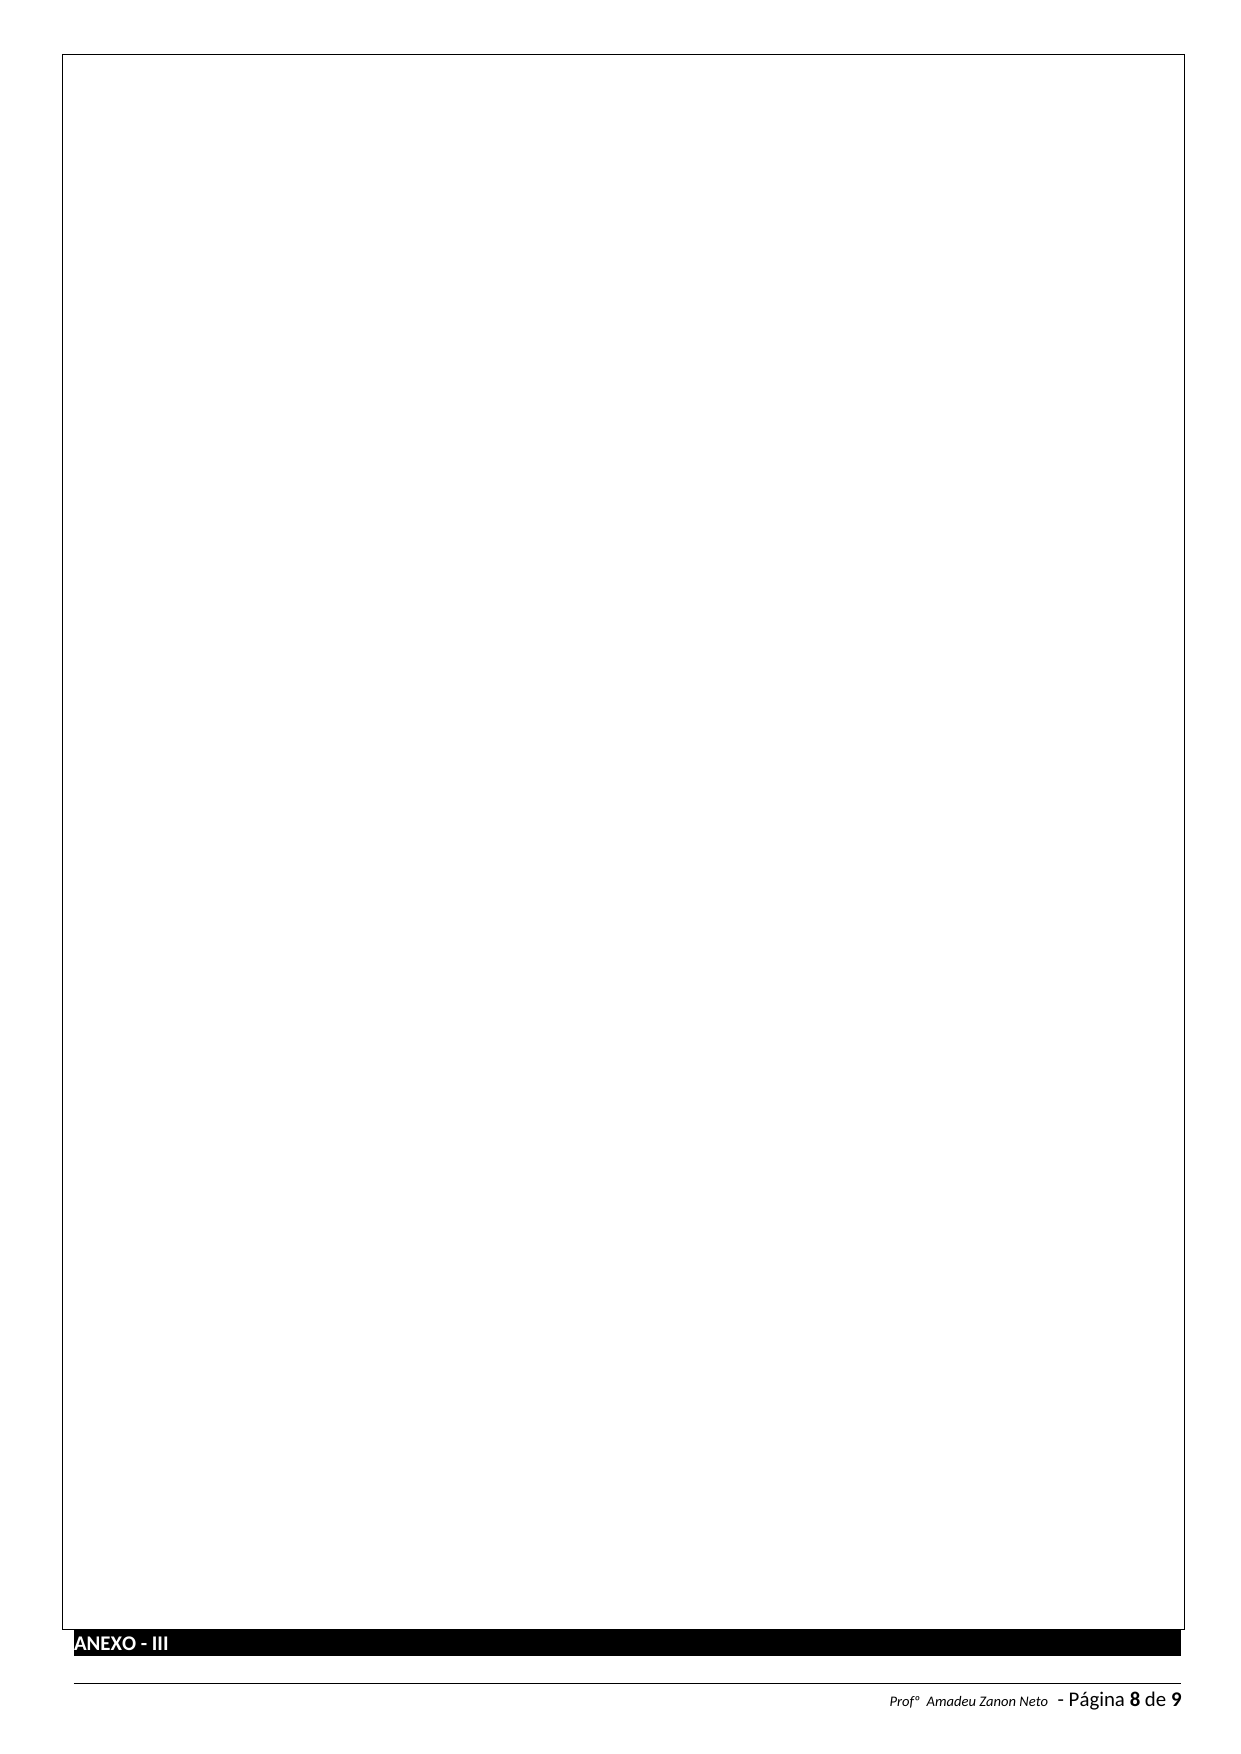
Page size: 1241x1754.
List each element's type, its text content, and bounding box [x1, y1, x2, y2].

text ANEXO - III [74, 1630, 1181, 1656]
table_header [63, 55, 1184, 1629]
